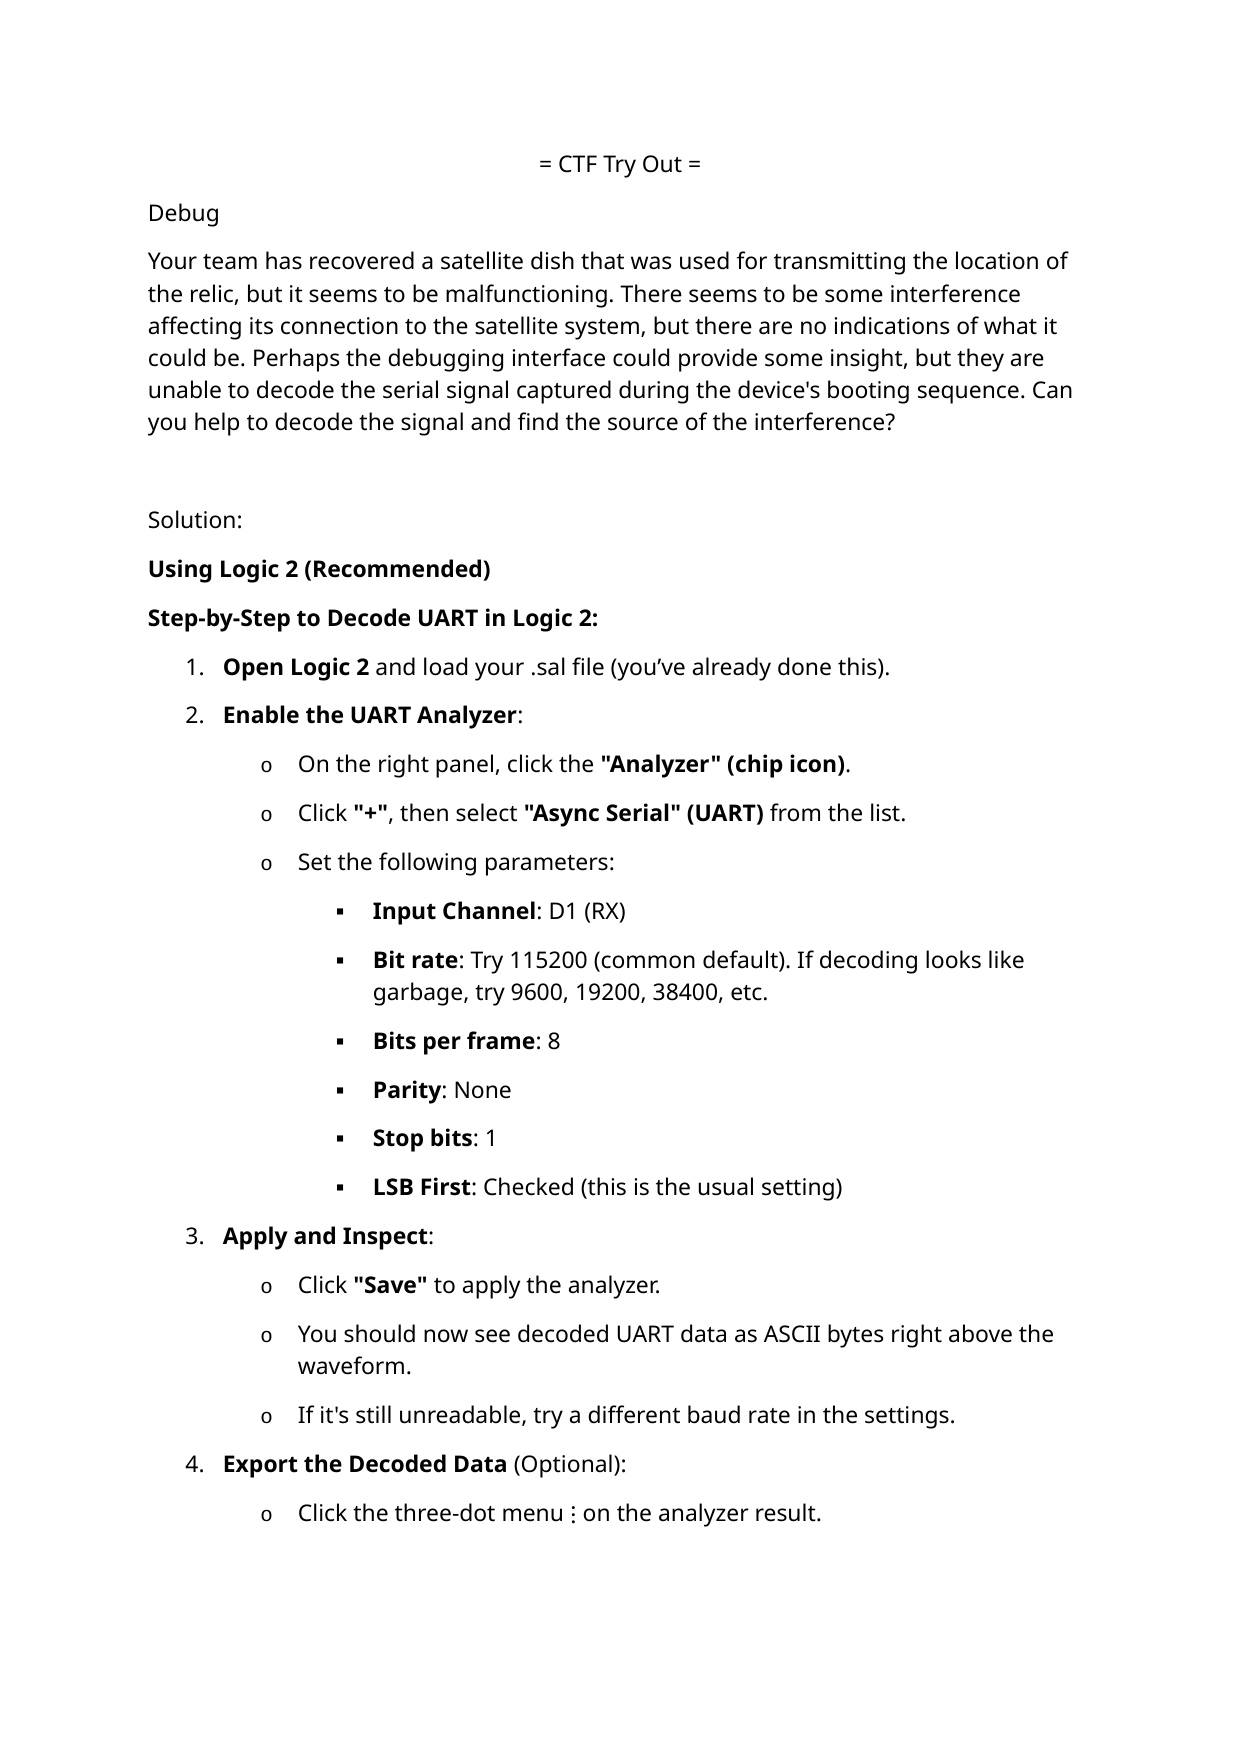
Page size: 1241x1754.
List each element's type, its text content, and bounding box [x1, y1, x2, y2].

text Your team has recovered a satellite dish that was used for transmitting the location of the relic, but it seems to be malfunctioning. There seems to be some interference affecting its connection to the satellite system, but there are no indications of what it could be. Perhaps the debugging interface could provide some insight, but they are unable to decode the serial signal captured during the device's booting sequence. Can you help to decode the signal and find the source of the interference? [148, 245, 1093, 437]
text = CTF Try Out = [148, 148, 1093, 179]
list Export the Decoded Data (Optional): [185, 1448, 1093, 1479]
list Input Channel: D1 (RX) [335, 895, 1093, 926]
list Apply and Inspect: [185, 1220, 1093, 1251]
list Bits per frame: 8 [335, 1025, 1093, 1056]
list Click "+", then select "Async Serial" (UART) from the list. [260, 797, 1093, 828]
list Enable the UART Analyzer: [185, 699, 1093, 731]
list Set the following parameters: [260, 846, 1093, 877]
list You should now see decoded UART data as ASCII bytes right above the waveform. [260, 1318, 1093, 1381]
list If it's still unreadable, try a different baud rate in the settings. [260, 1399, 1093, 1430]
list Click the three-dot menu ⋮ on the analyzer result. [260, 1497, 1093, 1528]
list Stop bits: 1 [335, 1122, 1093, 1154]
list Bit rate: Try 115200 (common default). If decoding looks like garbage, try 9600, 19200, 38400, etc. [335, 944, 1093, 1007]
text Using Logic 2 (Recommended) [148, 553, 1093, 584]
text Step-by-Step to Decode UART in Logic 2: [148, 602, 1093, 633]
list Open Logic 2 and load your .sal file (you’ve already done this). [185, 651, 1093, 682]
list LSB First: Checked (this is the usual setting) [335, 1171, 1093, 1202]
list On the right panel, click the "Analyzer" (chip icon). [260, 748, 1093, 779]
text Debug [148, 196, 1093, 228]
text Solution: [148, 504, 1093, 535]
list Click "Save" to apply the analyzer. [260, 1269, 1093, 1300]
list Parity: None [335, 1073, 1093, 1105]
